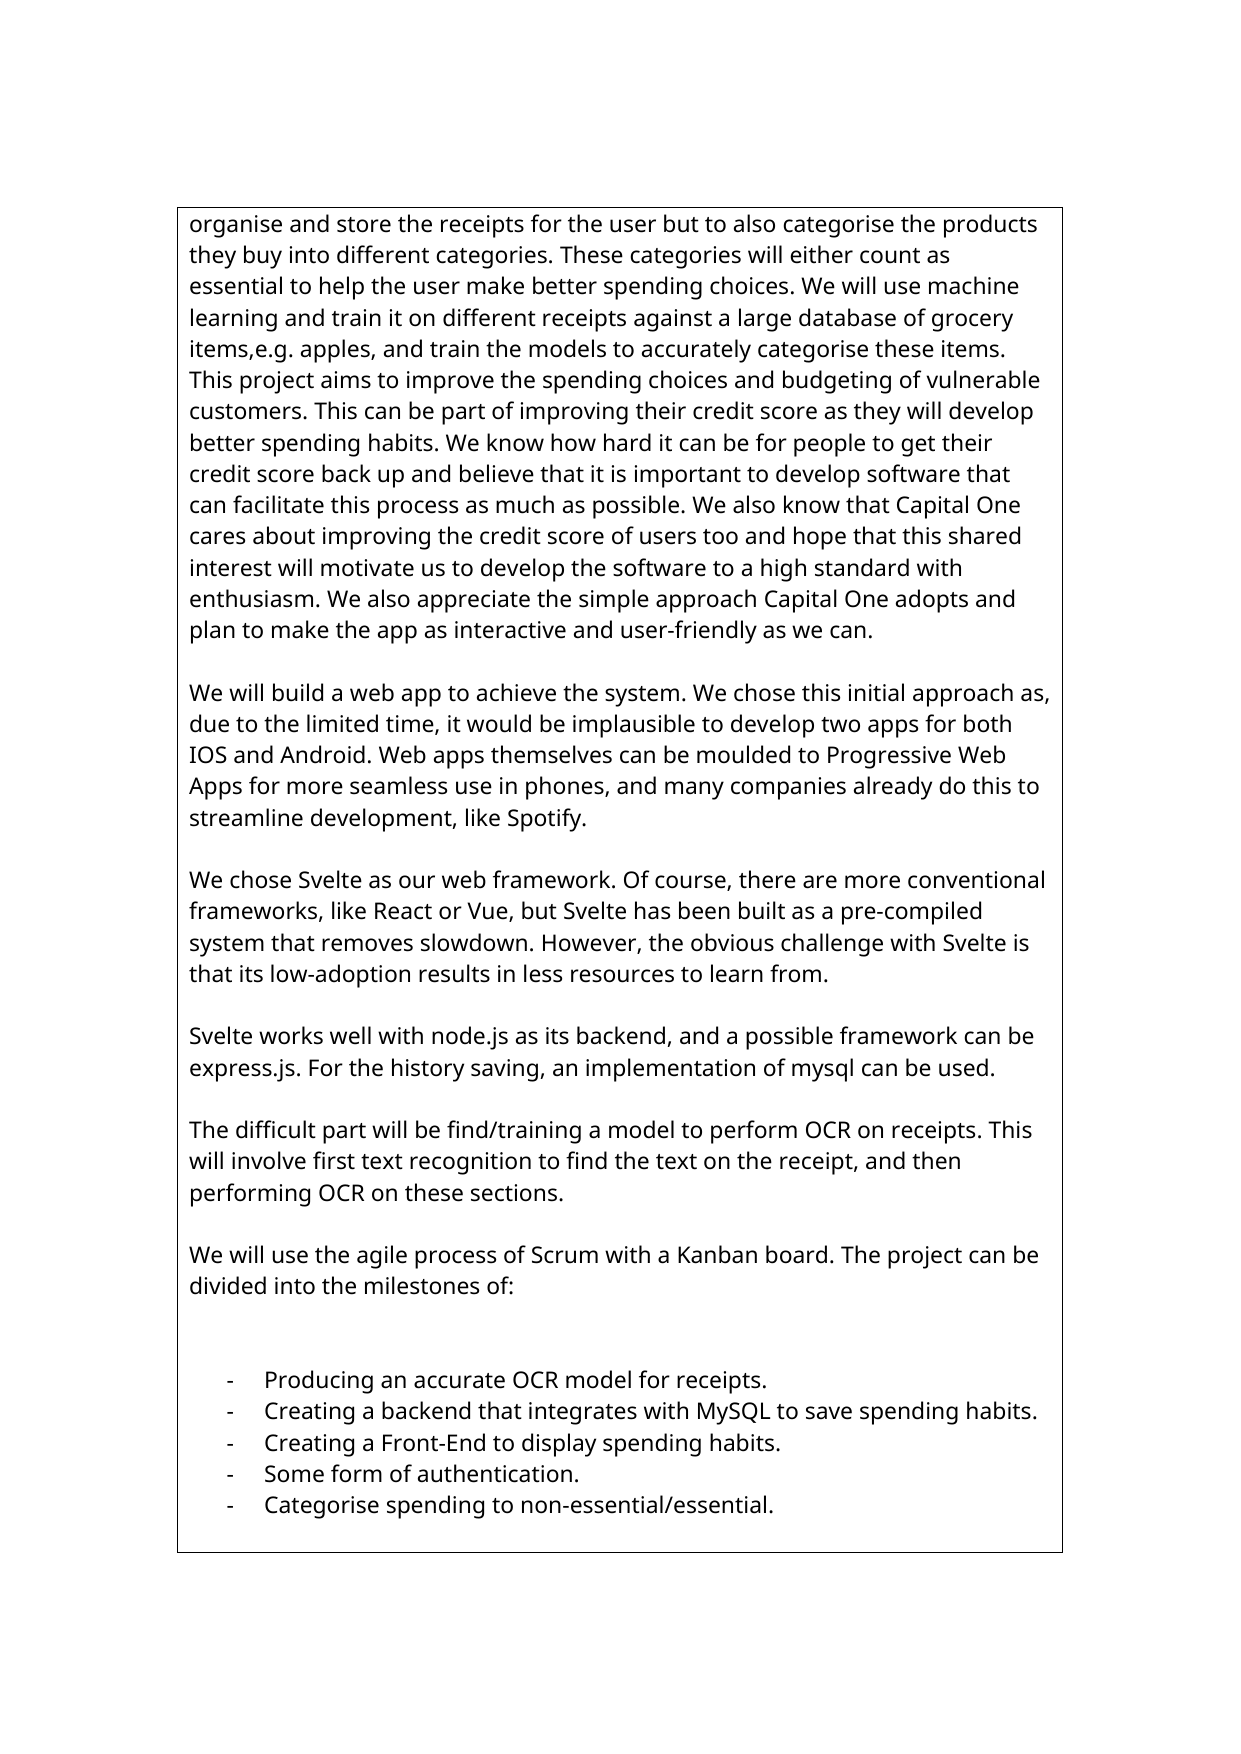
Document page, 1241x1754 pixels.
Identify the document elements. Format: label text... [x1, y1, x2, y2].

table_cell organise and store the receipts for the user but to also categorise the products they buy into different categories. These categories will either count as essential to help the user make better spending choices. We will use machine learning and train it on different receipts against a large database of grocery items,e.g. apples, and train the models to accurately categorise these items. This project aims to improve the spending choices and budgeting of vulnerable customers. This can be part of improving their credit score as they will develop better spending habits. We know how hard it can be for people to get their credit score back up and believe that it is important to develop software that can facilitate this process as much as possible. We also know that Capital One cares about improving the credit score of users too and hope that this shared interest will motivate us to develop the software to a high standard with enthusiasm. We also appreciate the simple approach Capital One adopts and plan to make the app as interactive and user-friendly as we can. We will build a web app to achieve the system. We chose this initial approach as, due to the limited time, it would be implausible to develop two apps for both IOS and Android. Web apps themselves can be moulded to Progressive Web Apps for more seamless use in phones, and many companies already do this to streamline development, like Spotify. We chose Svelte as our web framework. Of course, there are more conventional frameworks, like React or Vue, but Svelte has been built as a pre-compiled system that removes slowdown. However, the obvious challenge with Svelte is that its low-adoption results in less resources to learn from. Svelte works well with node.js as its backend, and a possible framework can be express.js. For the history saving, an implementation of mysql can be used. The difficult part will be find/training a model to perform OCR on receipts. This will involve first text recognition to find the text on the receipt, and then performing OCR on these sections. We will use the agile process of Scrum with a Kanban board. The project can be divided into the milestones of: Producing an accurate OCR model for receipts. Creating a backend that integrates with MySQL to save spending habits. Creating a Front-End to display spending habits. Some form of authentication. Categorise spending to non-essential/essential. [178, 208, 1062, 1552]
